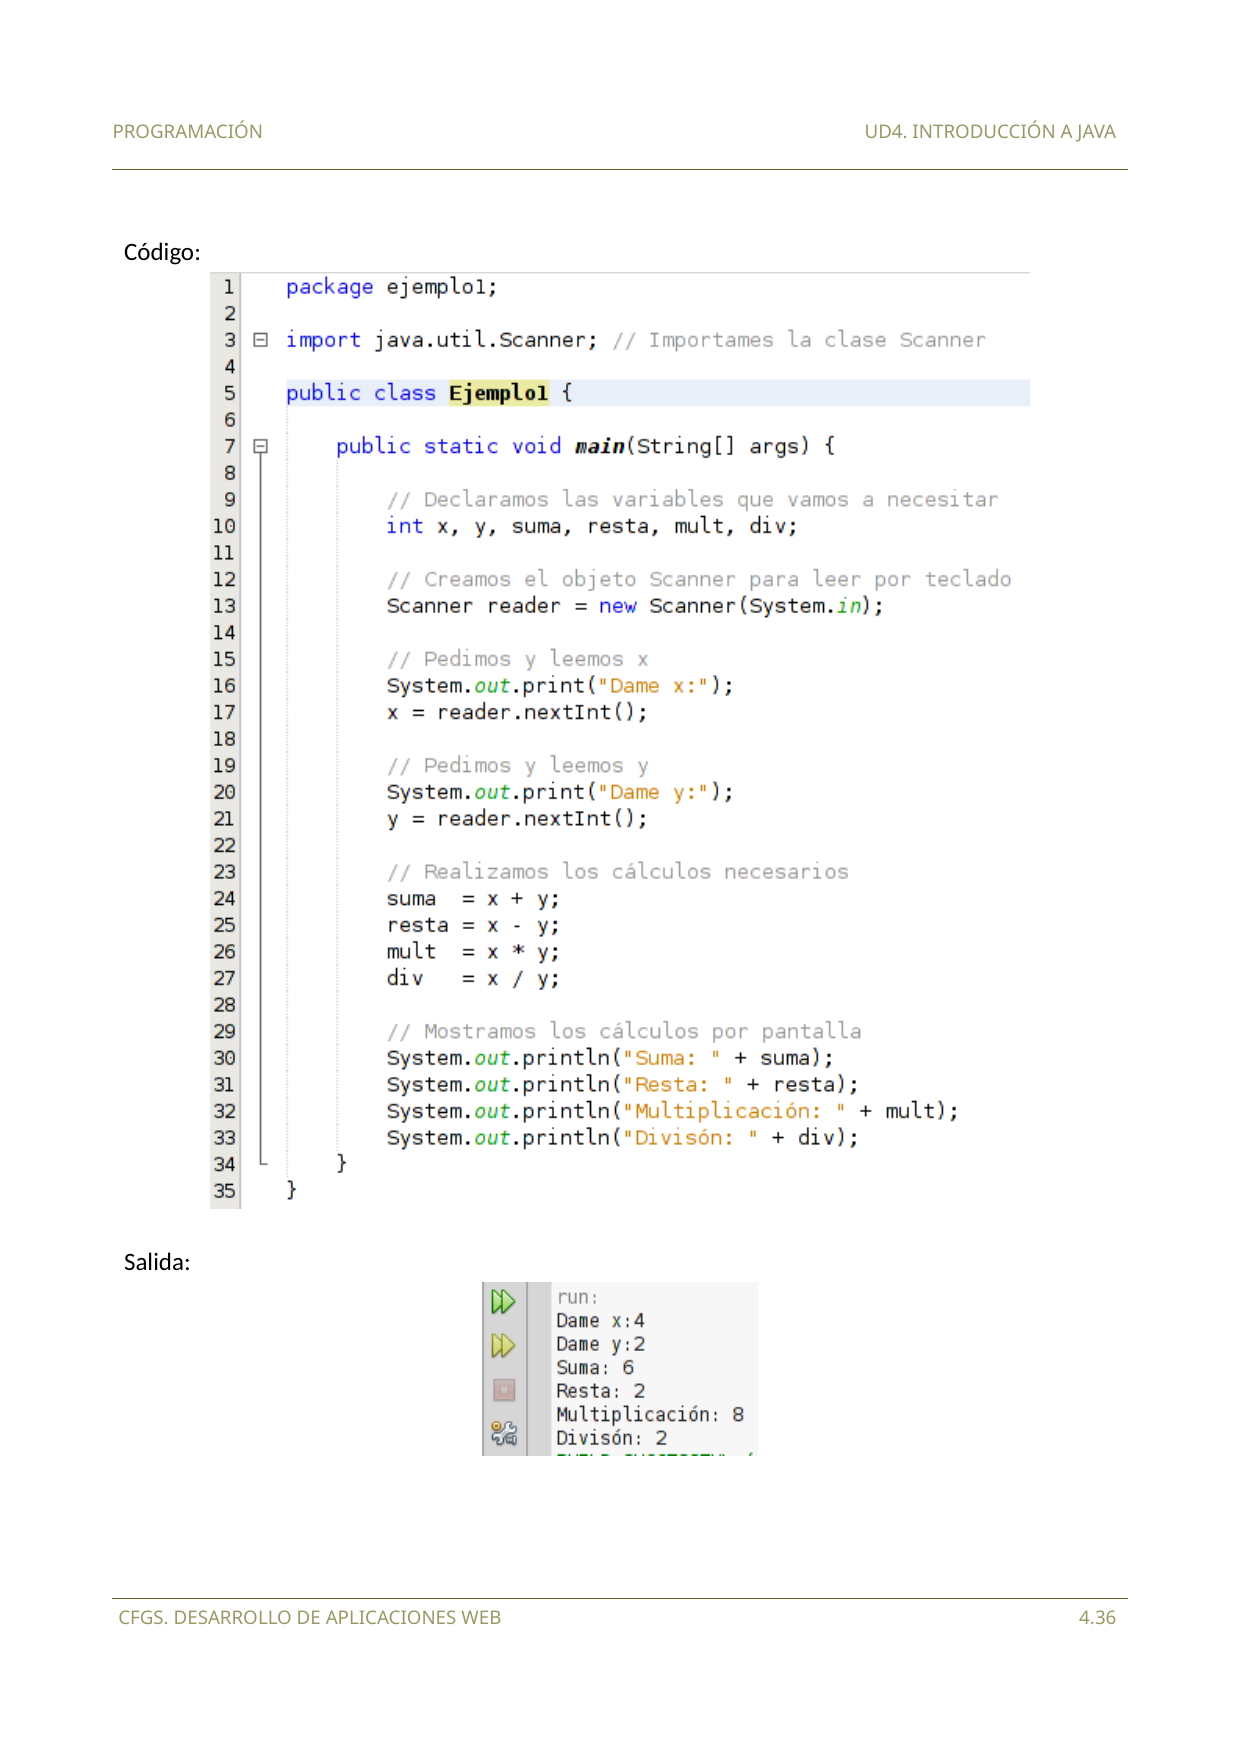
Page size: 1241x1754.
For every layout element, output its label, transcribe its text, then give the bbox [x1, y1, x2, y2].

text Código: [112, 236, 1128, 266]
text Salida: [112, 1246, 1128, 1276]
picture [481, 1282, 759, 1456]
picture [210, 272, 1031, 1209]
